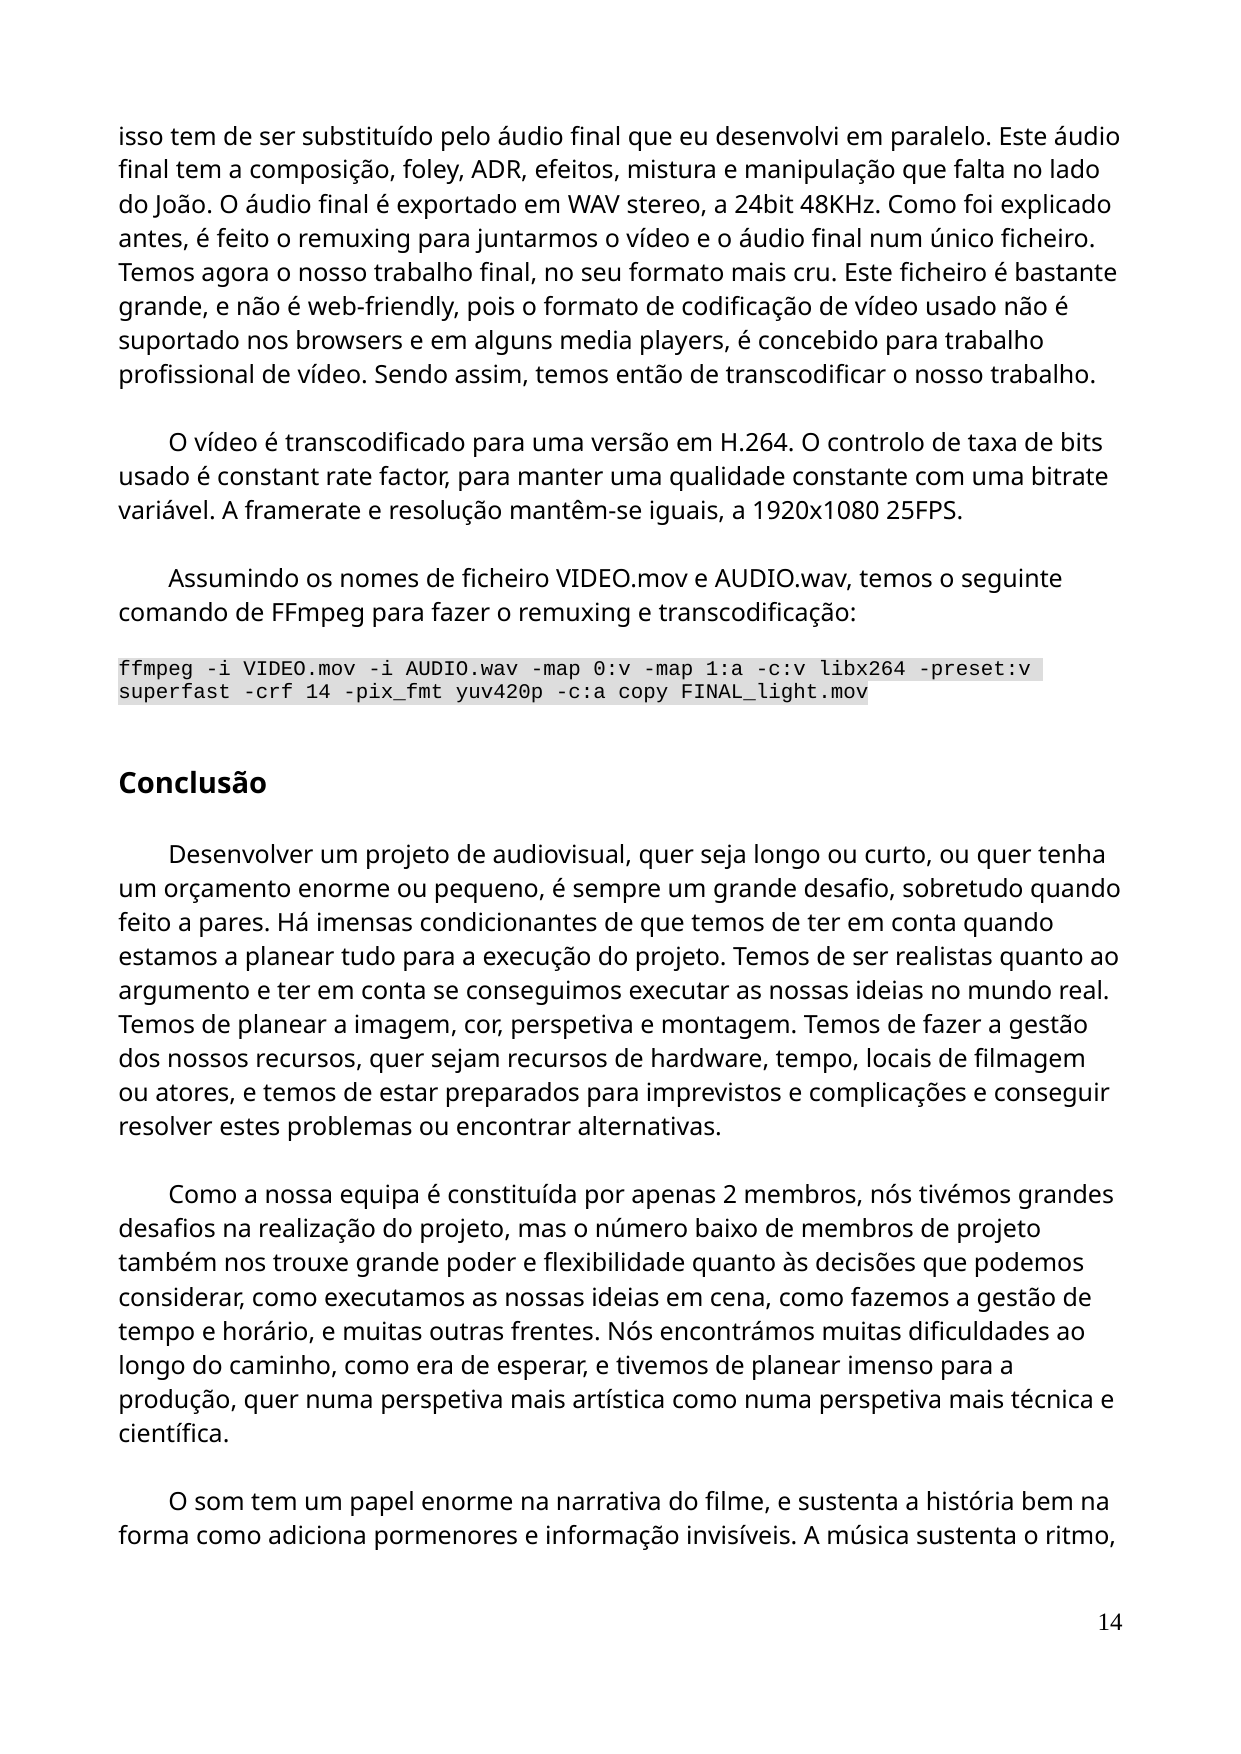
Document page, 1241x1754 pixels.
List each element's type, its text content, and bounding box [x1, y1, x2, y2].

text O som tem um papel enorme na narrativa do filme, e sustenta a história bem na forma como adiciona pormenores e informação invisíveis. A música sustenta o ritmo, [118, 1483, 1122, 1552]
text Como a nossa equipa é constituída por apenas 2 membros, nós tivémos grandes desafios na realização do projeto, mas o número baixo de membros de projeto também nos trouxe grande poder e flexibilidade quanto às decisões que podemos considerar, como executamos as nossas ideias em cena, como fazemos a gestão de tempo e horário, e muitas outras frentes. Nós encontrámos muitas dificuldades ao longo do caminho, como era de esperar, e tivemos de planear imenso para a produção, quer numa perspetiva mais artística como numa perspetiva mais técnica e científica. [118, 1177, 1122, 1449]
text Assumindo os nomes de ficheiro VIDEO.mov e AUDIO.wav, temos o seguinte comando de FFmpeg para fazer o remuxing e transcodificação: [118, 561, 1122, 629]
text isso tem de ser substituído pelo áudio final que eu desenvolvi em paralelo. Este áudio final tem a composição, foley, ADR, efeitos, mistura e manipulação que falta no lado do João. O áudio final é exportado em WAV stereo, a 24bit 48KHz. Como foi explicado antes, é feito o remuxing para juntarmos o vídeo e o áudio final num único ficheiro. Temos agora o nosso trabalho final, no seu formato mais cru. Este ficheiro é bastante grande, e não é web-friendly, pois o formato de codificação de vídeo usado não é suportado nos browsers e em alguns media players, é concebido para trabalho profissional de vídeo. Sendo assim, temos então de transcodificar o nosso trabalho. [118, 118, 1122, 391]
text Desenvolver um projeto de audiovisual, quer seja longo ou curto, ou quer tenha um orçamento enorme ou pequeno, é sempre um grande desafio, sobretudo quando feito a pares. Há imensas condicionantes de que temos de ter em conta quando estamos a planear tudo para a execução do projeto. Temos de ser realistas quanto ao argumento e ter em conta se conseguimos executar as nossas ideias no mundo real. Temos de planear a imagem, cor, perspetiva e montagem. Temos de fazer a gestão dos nossos recursos, quer sejam recursos de hardware, tempo, locais de filmagem ou atores, e temos de estar preparados para imprevistos e complicações e conseguir resolver estes problemas ou encontrar alternativas. [118, 836, 1122, 1143]
text O vídeo é transcodificado para uma versão em H.264. O controlo de taxa de bits usado é constant rate factor, para manter uma qualidade constante com uma bitrate variável. A framerate e resolução mantêm-se iguais, a 1920x1080 25FPS. [118, 425, 1122, 527]
text Conclusão [118, 763, 1122, 802]
text ffmpeg -i VIDEO.mov -i AUDIO.wav -map 0:v -map 1:a -c:v libx264 -preset:v superfast -crf 14 -pix_fmt yuv420p -c:a copy FINAL_light.mov [118, 658, 1122, 705]
